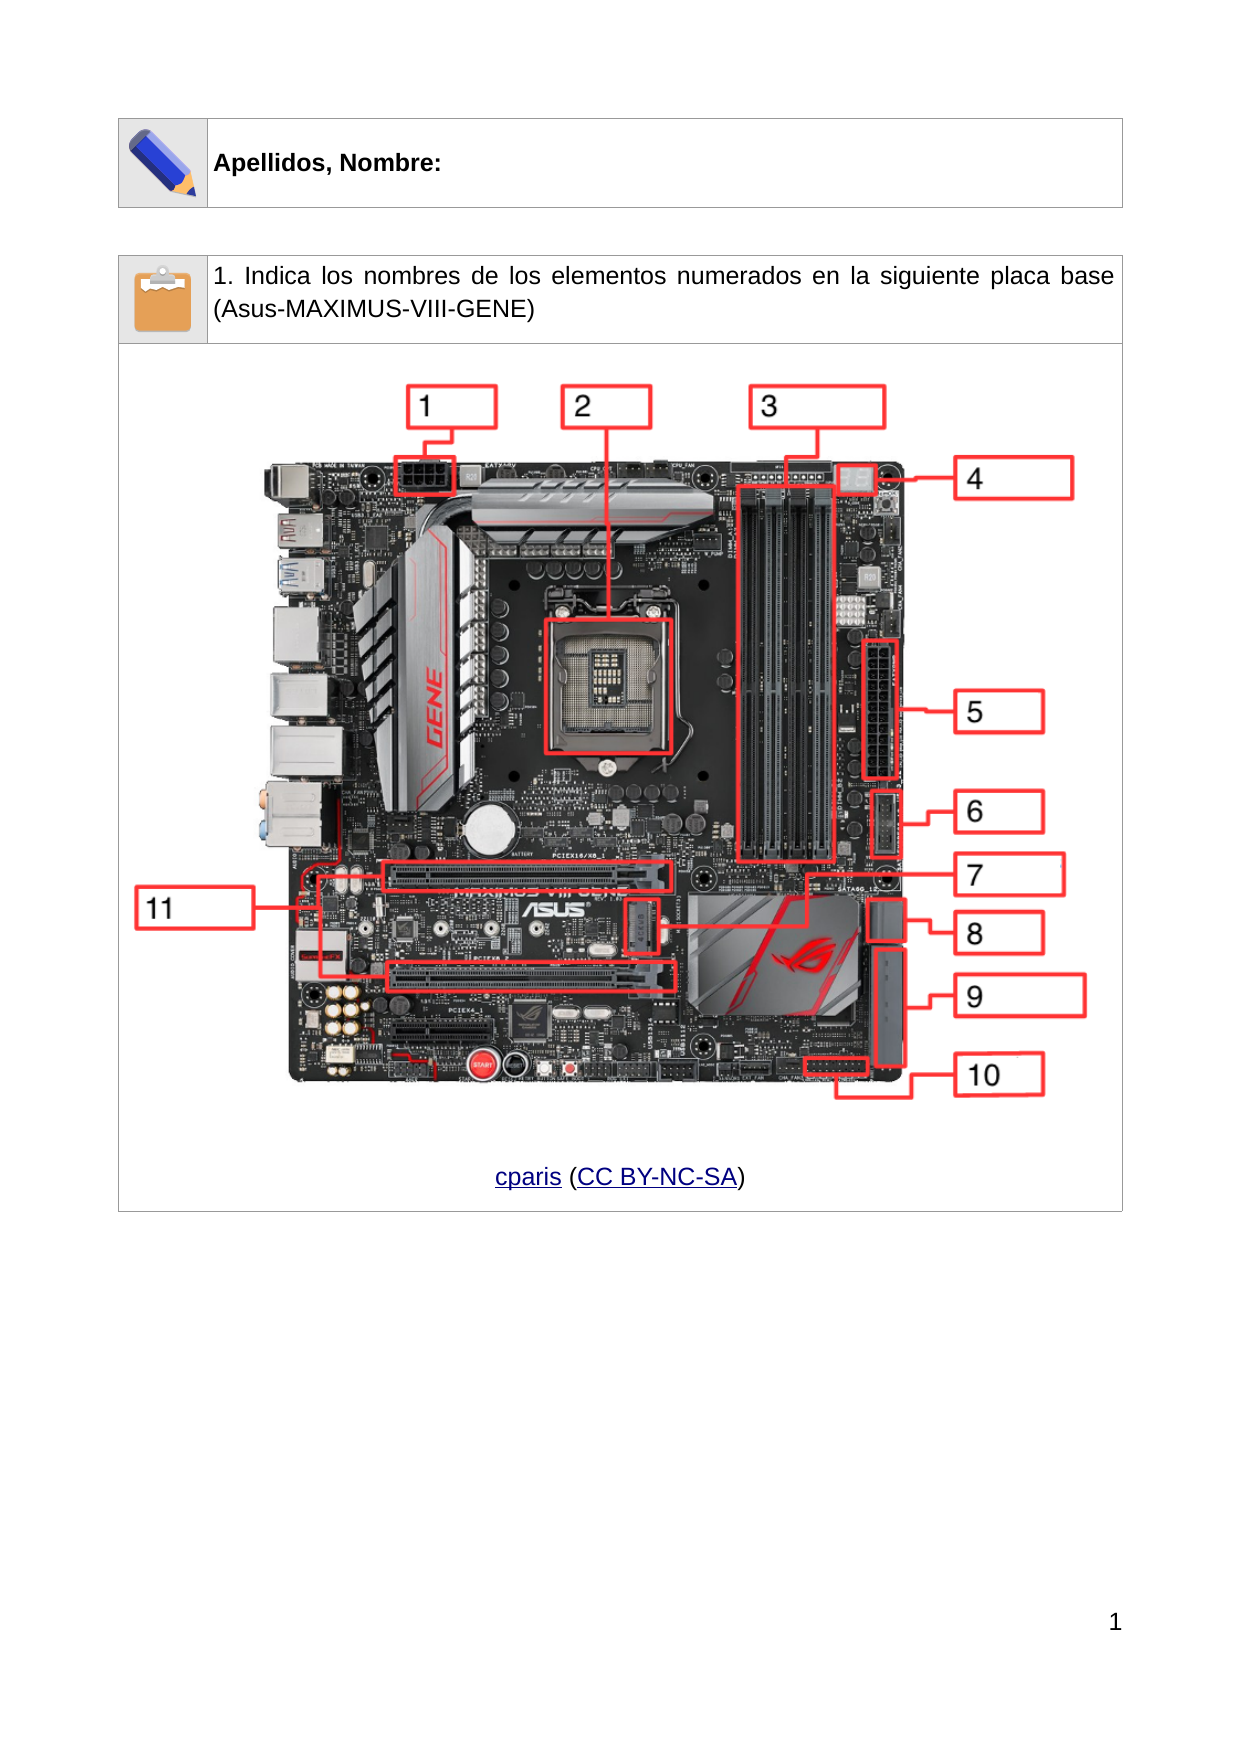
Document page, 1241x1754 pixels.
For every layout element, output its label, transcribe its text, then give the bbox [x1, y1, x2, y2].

table_header 1. Indica los nombres de los elementos numerados en la siguiente placa base (Asus-MAXIMUS-VIII-GENE) [208, 256, 1122, 343]
table_header Apellidos, Nombre: [208, 119, 1122, 207]
table_cell cparis (CC BY-NC-SA) [119, 344, 1122, 1211]
table_header [119, 119, 207, 207]
picture [123, 349, 1110, 1143]
table_header [119, 256, 207, 343]
